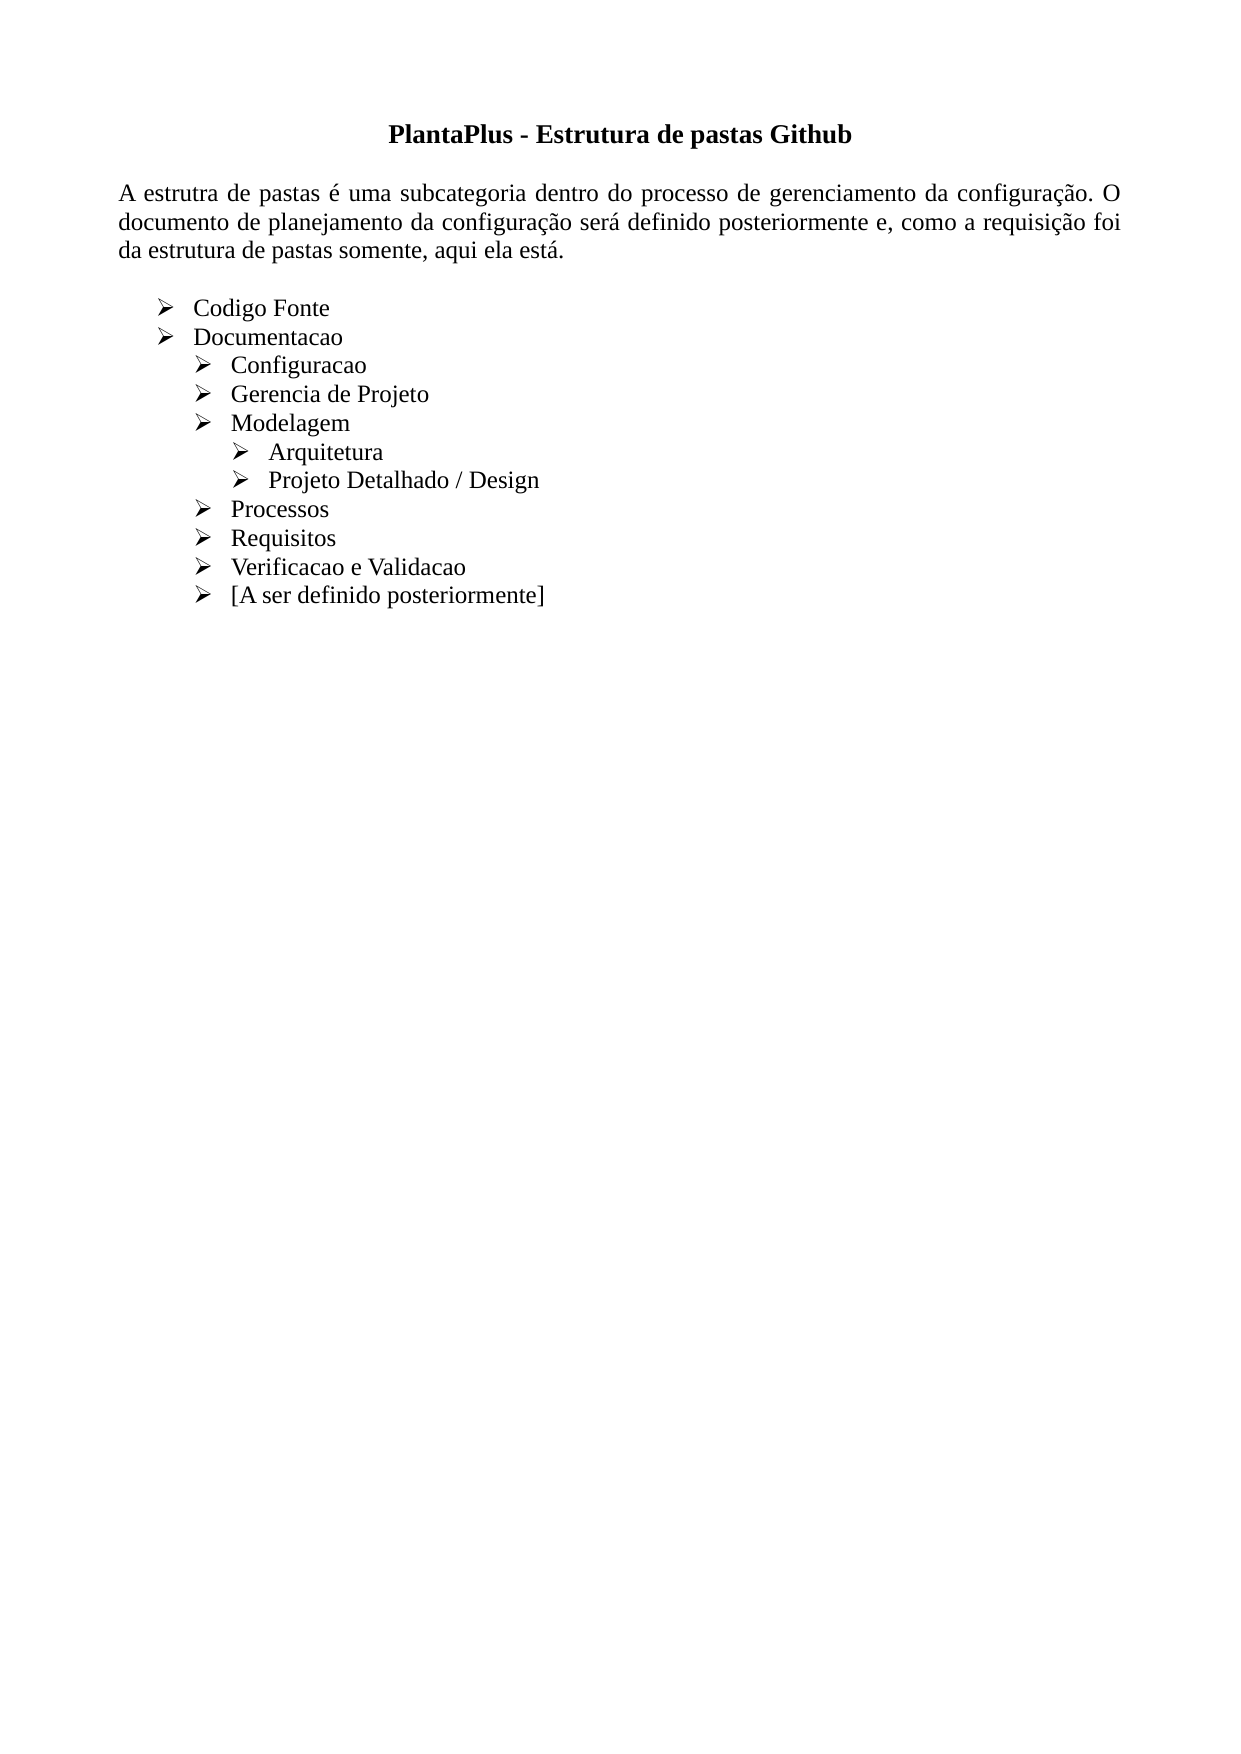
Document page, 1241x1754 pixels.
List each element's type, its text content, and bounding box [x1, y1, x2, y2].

list Documentacao [156, 322, 1122, 351]
text A estrutra de pastas é uma subcategoria dentro do processo de gerenciamento da configuração. O documento de planejamento da configuração será definido posteriormente e, como a requisição foi da estrutura de pastas somente, aqui ela está. [118, 178, 1122, 264]
text PlantaPlus - Estrutura de pastas Github [118, 118, 1122, 149]
list Processos [193, 494, 1122, 523]
list [A ser definido posteriormente] [193, 581, 1122, 609]
list Projeto Detalhado / Design [231, 466, 1122, 494]
list Requisitos [193, 523, 1122, 552]
list Configuracao [193, 351, 1122, 379]
list Gerencia de Projeto [193, 379, 1122, 408]
list Modelagem [193, 408, 1122, 437]
list Codigo Fonte [156, 293, 1122, 322]
list Verificacao e Validacao [193, 552, 1122, 581]
list Arquitetura [231, 437, 1122, 466]
